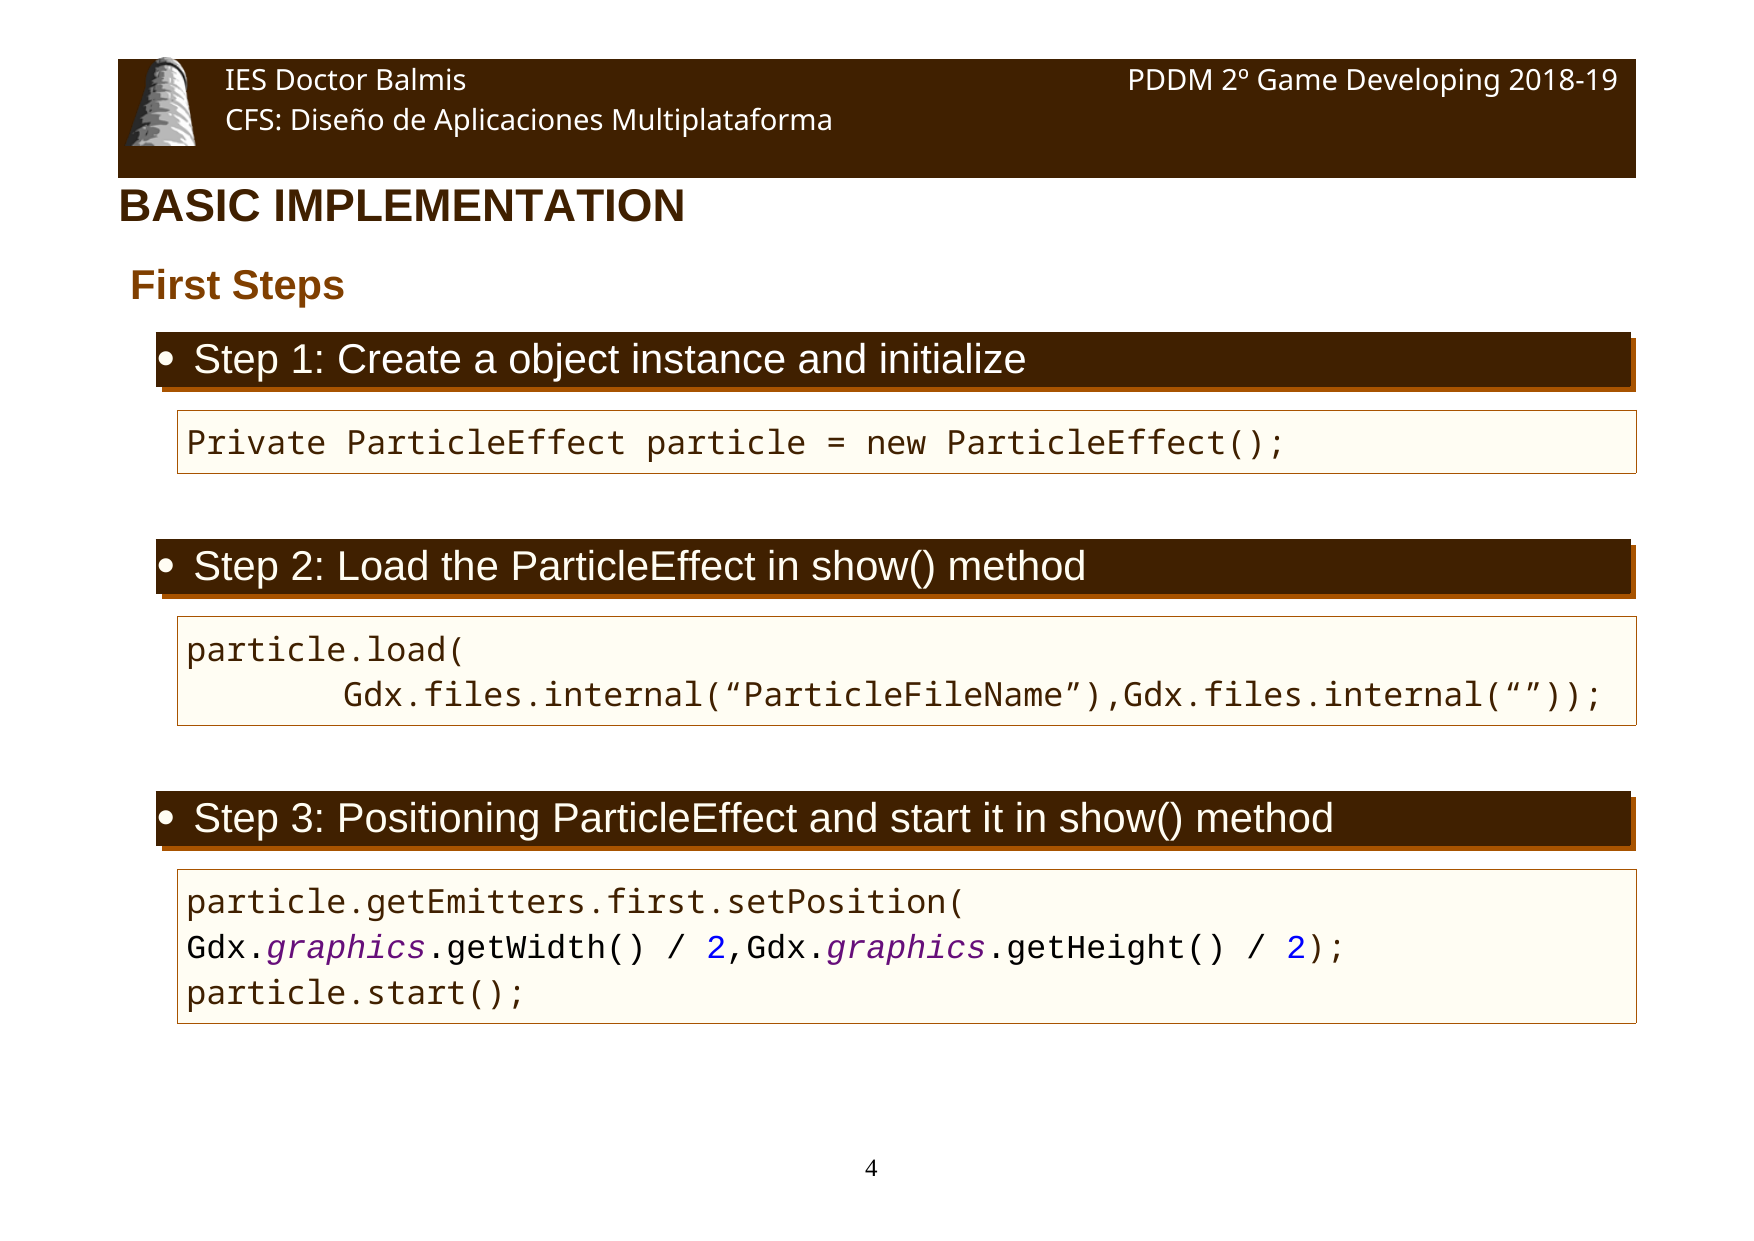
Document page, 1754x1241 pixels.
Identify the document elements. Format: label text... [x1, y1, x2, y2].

text particle.getEmitters.first.setPosition( [178, 870, 1636, 914]
text Private ParticleEffect particle = new ParticleEffect(); [178, 411, 1636, 473]
text particle.load( [178, 617, 1636, 662]
text Gdx.graphics.getWidth() / 2,Gdx.graphics.getHeight() / 2); [178, 914, 1636, 960]
list Step 2: Load the ParticleEffect in show() method [157, 540, 1630, 593]
list Step 3: Positioning ParticleEffect and start it in show() method [157, 792, 1630, 845]
text Gdx.files.internal(“ParticleFileName”),Gdx.files.internal(“”)); [178, 662, 1636, 725]
subtitle bASIC IMPLEMENTATION [118, 178, 1636, 231]
list Step 1: Create a object instance and initialize [157, 333, 1630, 386]
text particle.start(); [178, 960, 1636, 1023]
text First steps [130, 260, 1636, 308]
picture [121, 57, 202, 146]
